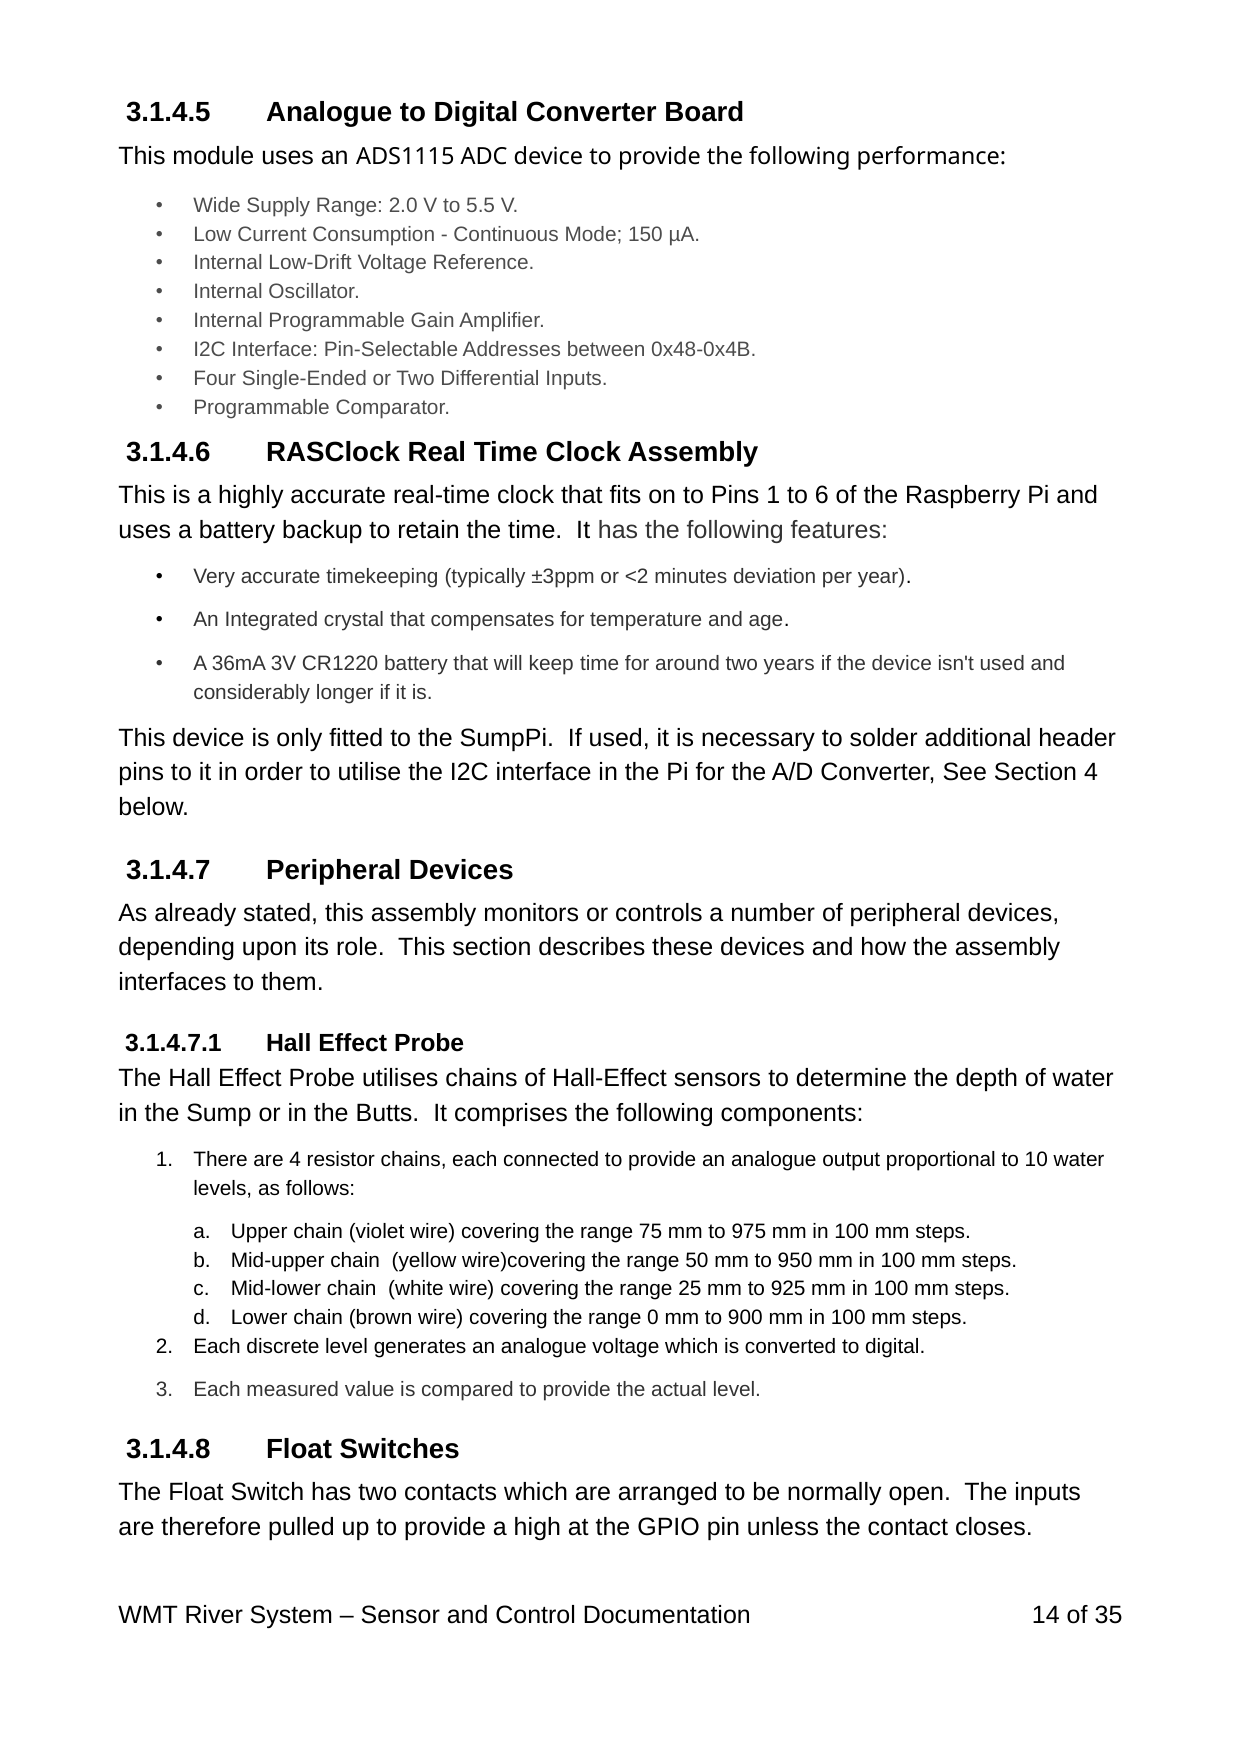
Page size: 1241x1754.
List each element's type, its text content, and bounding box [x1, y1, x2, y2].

list An Integrated crystal that compensates for temperature and age. [156, 607, 1122, 631]
list Internal Low-Drift Voltage Reference. [156, 250, 1122, 274]
subtitle RASClock Real Time Clock Assembly [118, 436, 1122, 468]
list Lower chain (brown wire) covering the range 0 mm to 900 mm in 100 mm steps. [193, 1305, 1122, 1329]
text This is a highly accurate real-time clock that fits on to Pins 1 to 6 of the Raspberry Pi and uses a battery backup to retain the time. It has the following features: [118, 480, 1122, 543]
text This device is only fitted to the SumpPi. If used, it is necessary to solder additional header pins to it in order to utilise the I2C interface in the Pi for the A/D Converter, See Section 4 below. [118, 723, 1122, 821]
list Mid-lower chain (white wire) covering the range 25 mm to 925 mm in 100 mm steps. [193, 1276, 1122, 1300]
list Four Single-Ended or Two Differential Inputs. [156, 366, 1122, 390]
text The Hall Effect Probe utilises chains of Hall-Effect sensors to determine the depth of water in the Sump or in the Butts. It comprises the following components: [118, 1063, 1122, 1126]
text As already stated, this assembly monitors or controls a number of peripheral devices, depending upon its role. This section describes these devices and how the assembly interfaces to them. [118, 898, 1122, 995]
text This module uses an ADS1115 ADC device to provide the following performance: [118, 139, 1122, 172]
list There are 4 resistor chains, each connected to provide an analogue output proportional to 10 water levels, as follows: [156, 1147, 1122, 1199]
subtitle Peripheral Devices [118, 853, 1122, 885]
list Low Current Consumption - Continuous Mode; 150 µA. [156, 221, 1122, 245]
list Internal Oscillator. [156, 279, 1122, 303]
list Mid-upper chain (yellow wire)covering the range 50 mm to 950 mm in 100 mm steps. [193, 1247, 1122, 1271]
list Wide Supply Range: 2.0 V to 5.5 V. [156, 192, 1122, 217]
text The Float Switch has two contacts which are arranged to be normally open. The inputs are therefore pulled up to provide a high at the GPIO pin unless the contact closes. [118, 1477, 1122, 1540]
list Each discrete level generates an analogue voltage which is converted to digital. [156, 1334, 1122, 1358]
list A 36mA 3V CR1220 battery that will keep time for around two years if the device isn't used and considerably longer if it is. [156, 651, 1122, 703]
list I2C Interface: Pin-Selectable Addresses between 0x48-0x4B. [156, 337, 1122, 361]
list Upper chain (violet wire) covering the range 75 mm to 975 mm in 100 mm steps. [193, 1219, 1122, 1243]
list Very accurate timekeeping (typically ±3ppm or <2 minutes deviation per year). [156, 564, 1122, 588]
subtitle Analogue to Digital Converter Board [118, 95, 1122, 127]
list Each measured value is compared to provide the actual level. [156, 1377, 1122, 1401]
subtitle Float Switches [118, 1433, 1122, 1465]
list Programmable Comparator. [156, 394, 1122, 418]
subtitle Hall Effect Probe [118, 1028, 1122, 1057]
list Internal Programmable Gain Amplifier. [156, 308, 1122, 332]
